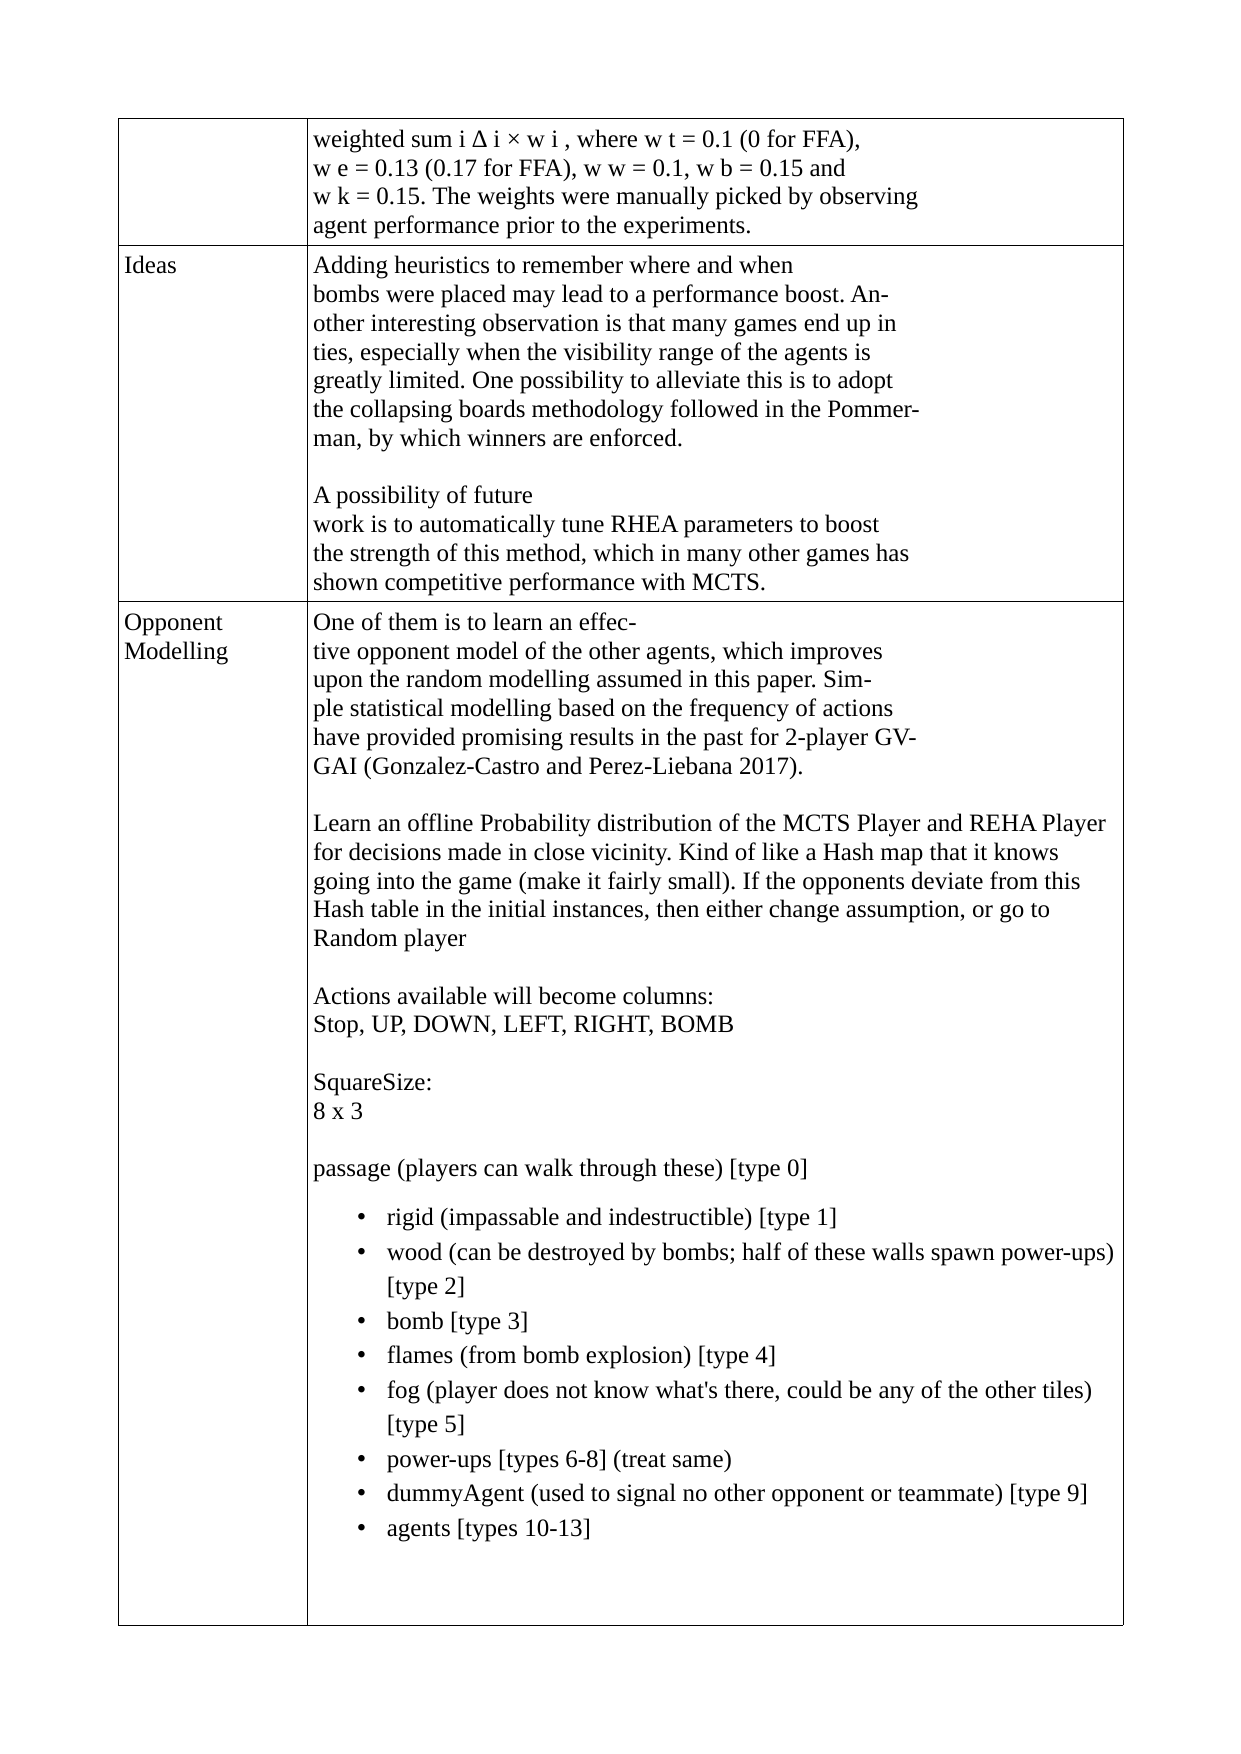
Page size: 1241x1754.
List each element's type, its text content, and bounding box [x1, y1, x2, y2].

table_cell [119, 119, 307, 245]
table_cell Ideas [119, 246, 307, 601]
table_cell Opponent Modelling [119, 602, 307, 1625]
table_cell One of them is to learn an effec- tive opponent model of the other agents, which improves upon the random modelling assumed in this paper. Sim- ple statistical modelling based on the frequency of actions have provided promising results in the past for 2-player GV- GAI (Gonzalez-Castro and Perez-Liebana 2017). Learn an offline Probability distribution of the MCTS Player and REHA Player for decisions made in close vicinity. Kind of like a Hash map that it knows going into the game (make it fairly small). If the opponents deviate from this Hash table in the initial instances, then either change assumption, or go to Random player Actions available will become columns: Stop, UP, DOWN, LEFT, RIGHT, BOMB SquareSize: 8 x 3 passage (players can walk through these) [type 0] rigid (impassable and indestructible) [type 1] wood (can be destroyed by bombs; half of these walls spawn power-ups) [type 2] bomb [type 3] flames (from bomb explosion) [type 4] fog (player does not know what's there, could be any of the other tiles) [type 5] power-ups [types 6-8] (treat same) dummyAgent (used to signal no other opponent or teammate) [type 9] agents [types 10-13] [308, 602, 1123, 1625]
table_cell Adding heuristics to remember where and when bombs were placed may lead to a performance boost. An- other interesting observation is that many games end up in ties, especially when the visibility range of the agents is greatly limited. One possibility to alleviate this is to adopt the collapsing boards methodology followed in the Pommer- man, by which winners are enforced. A possibility of future work is to automatically tune RHEA parameters to boost the strength of this method, which in many other games has shown competitive performance with MCTS. [308, 246, 1123, 601]
table_cell weighted sum i ∆ i × w i , where w t = 0.1 (0 for FFA), w e = 0.13 (0.17 for FFA), w w = 0.1, w b = 0.15 and w k = 0.15. The weights were manually picked by observing agent performance prior to the experiments. [308, 119, 1123, 245]
